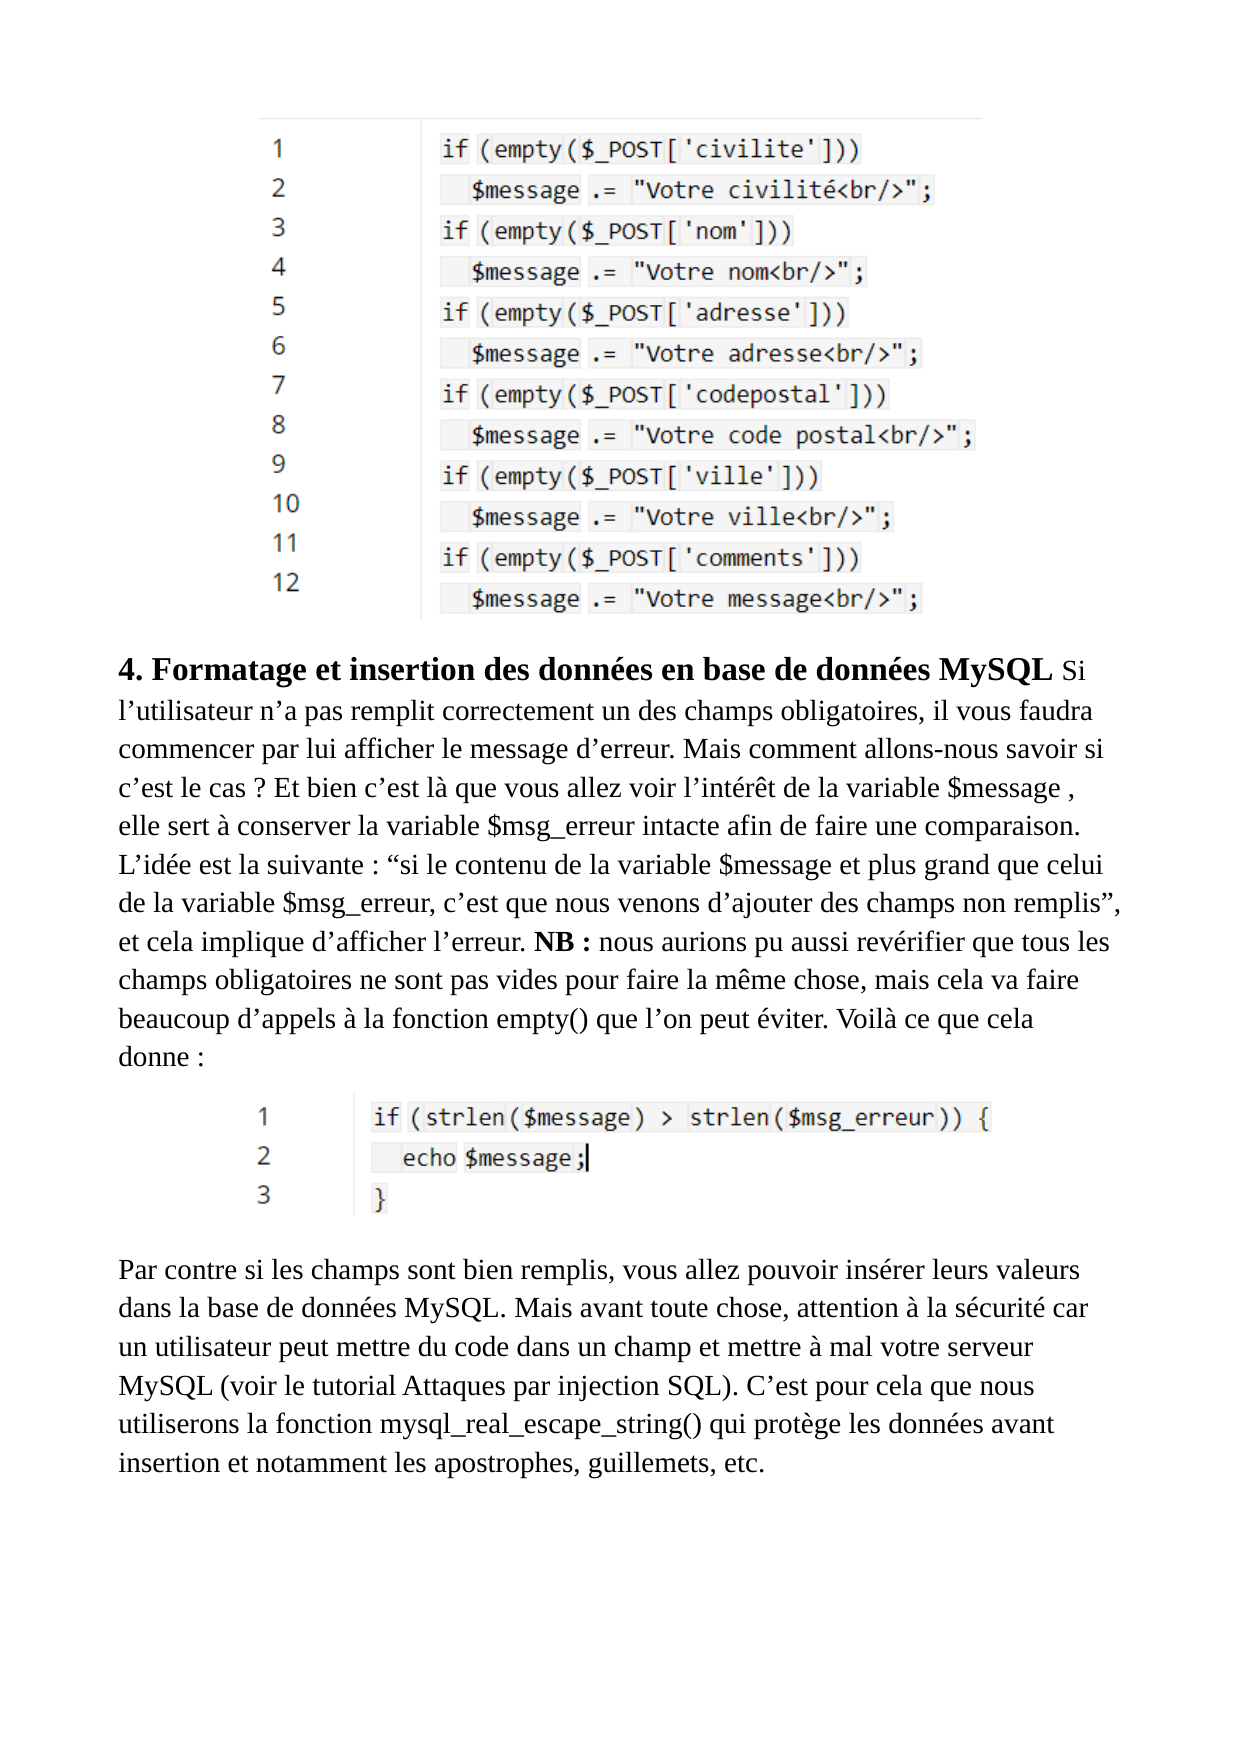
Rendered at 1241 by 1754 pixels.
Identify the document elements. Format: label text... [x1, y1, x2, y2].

text 4. Formatage et insertion des données en base de données MySQL Si l’utilisateur n’a pas remplit correctement un des champs obligatoires, il vous faudra commencer par lui afficher le message d’erreur. Mais comment allons-nous savoir si c’est le cas ? Et bien c’est là que vous allez voir l’intérêt de la variable $message , elle sert à conserver la variable $msg_erreur intacte afin de faire une comparaison. L’idée est la suivante : “si le contenu de la variable $message et plus grand que celui de la variable $msg_erreur, c’est que nous venons d’ajouter des champs non remplis”, et cela implique d’afficher l’erreur. NB : nous aurions pu aussi revérifier que tous les champs obligatoires ne sont pas vides pour faire la même chose, mais cela va faire beaucoup d’appels à la fonction empty() que l’on peut éviter. Voilà ce que cela donne : [118, 649, 1122, 1073]
picture [257, 118, 983, 621]
text Par contre si les champs sont bien remplis, vous allez pouvoir insérer leurs valeurs dans la base de données MySQL. Mais avant toute chose, attention à la sécurité car un utilisateur peut mettre du code dans un champ et mettre à mal votre serveur MySQL (voir le tutorial Attaques par injection SQL). C’est pour cela que nous utiliserons la fonction mysql_real_escape_string() qui protège les données avant insertion et notamment les apostrophes, guillemets, etc. [118, 1252, 1122, 1478]
picture [244, 1092, 996, 1215]
